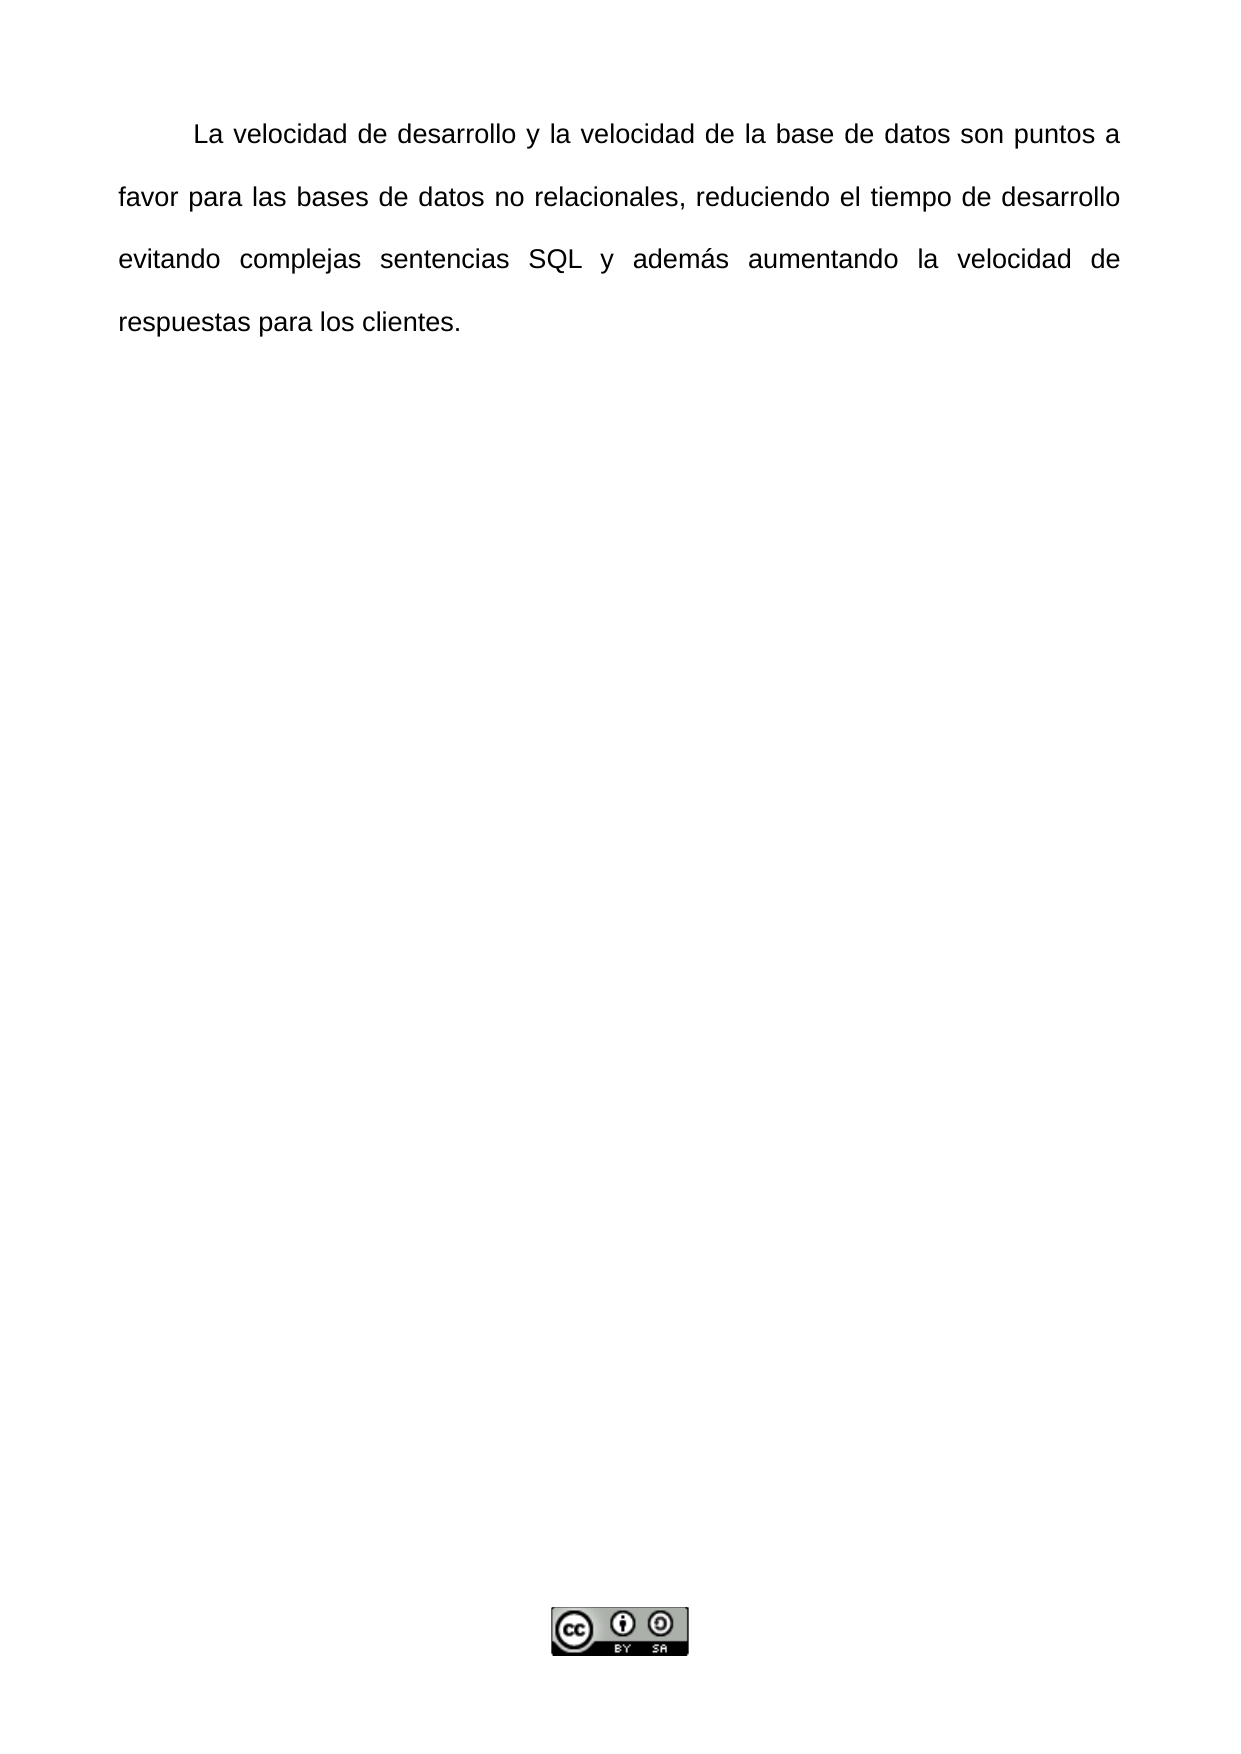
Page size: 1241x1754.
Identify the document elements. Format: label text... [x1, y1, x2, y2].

picture [551, 1607, 689, 1656]
text La velocidad de desarrollo y la velocidad de la base de datos son puntos a favor para las bases de datos no relacionales, reduciendo el tiempo de desarrollo evitando complejas sentencias SQL y además aumentando la velocidad de respuestas para los clientes. [118, 118, 1122, 337]
